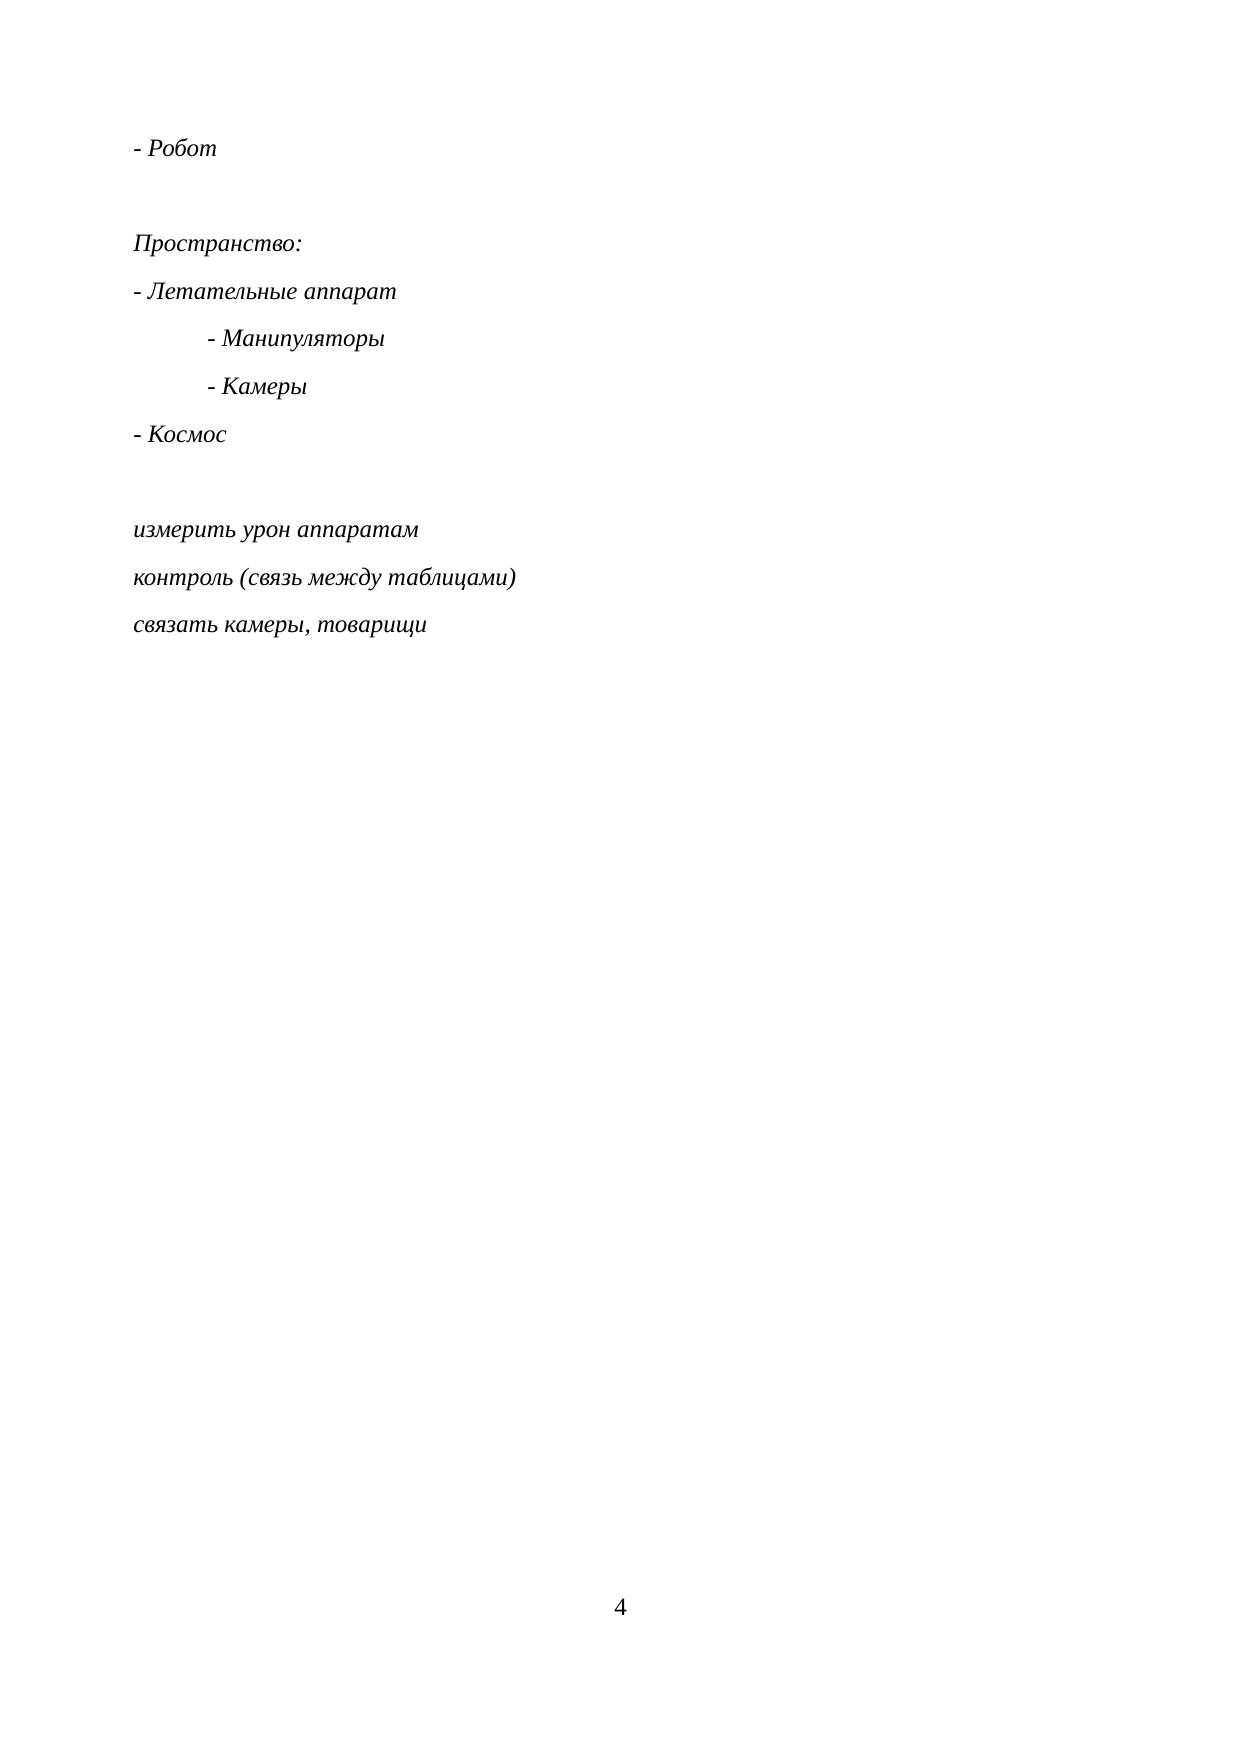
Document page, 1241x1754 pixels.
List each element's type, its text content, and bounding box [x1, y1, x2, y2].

text - Манипуляторы [133, 323, 1107, 352]
text - Камеры [133, 371, 1107, 400]
text - Летательные аппарат [133, 276, 1107, 305]
text - Космос [133, 419, 1107, 447]
text контроль (связь между таблицами) [133, 562, 1107, 590]
text Пространство: [133, 228, 1107, 257]
text связать камеры, товарищи [133, 609, 1107, 638]
text измерить урон аппаратам [133, 514, 1107, 543]
text - Робот [133, 133, 1107, 162]
